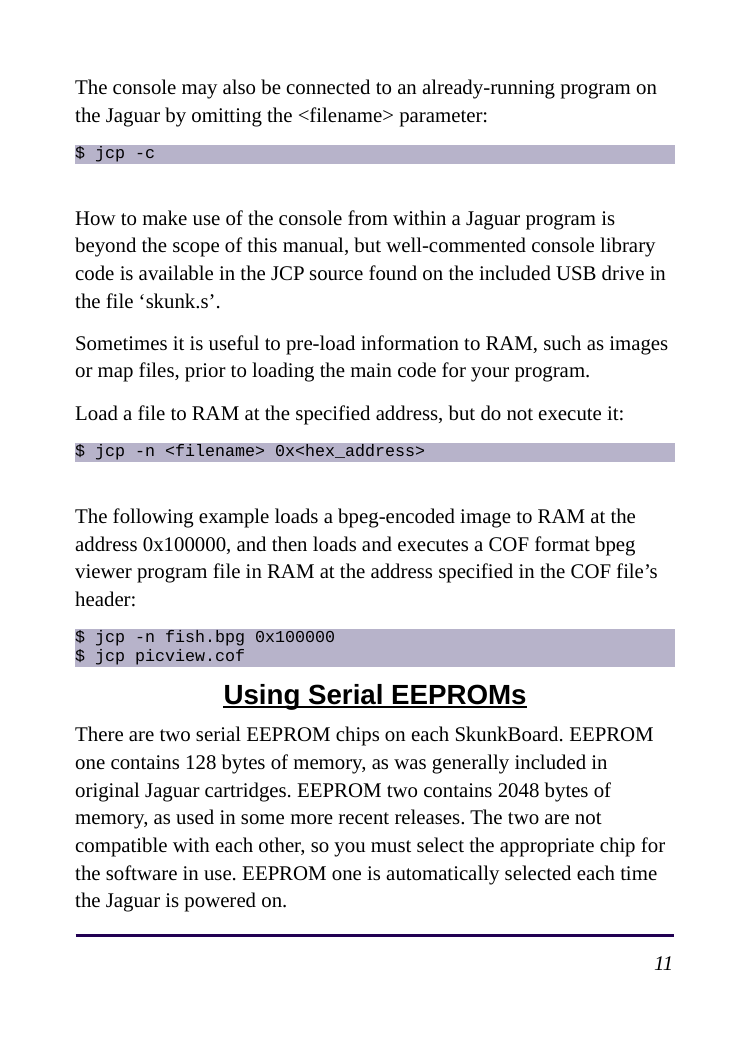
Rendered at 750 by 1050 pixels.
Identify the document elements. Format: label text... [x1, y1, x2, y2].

text Load a file to RAM at the specified address, but do not execute it: [75, 401, 675, 425]
text $ jcp -n <filename> 0x<hex_address> [75, 443, 675, 462]
text $ jcp picview.cof [75, 648, 675, 667]
text Sometimes it is useful to pre-load information to RAM, such as images or map files, prior to loading the main code for your program. [75, 331, 675, 382]
subtitle Using Serial EEPROMs [75, 678, 675, 710]
text $ jcp -c [75, 145, 675, 164]
text There are two serial EEPROM chips on each SkunkBoard. EEPROM one contains 128 bytes of memory, as was generally included in original Jaguar cartridges. EEPROM two contains 2048 bytes of memory, as used in some more recent releases. The two are not compatible with each other, so you must select the appropriate chip for the software in use. EEPROM one is automatically selected each time the Jaguar is powered on. [75, 722, 675, 912]
text The following example loads a bpeg-encoded image to RAM at the address 0x100000, and then loads and executes a COF format bpeg viewer program file in RAM at the address specified in the COF file’s header: [75, 504, 675, 611]
text How to make use of the console from within a Jaguar program is beyond the scope of this manual, but well-commented console library code is available in the JCP source found on the included USB drive in the file ‘skunk.s’. [75, 206, 675, 313]
text The console may also be connected to an already-running program on the Jaguar by omitting the <filename> parameter: [75, 75, 675, 127]
text $ jcp -n fish.bpg 0x100000 [75, 629, 675, 648]
